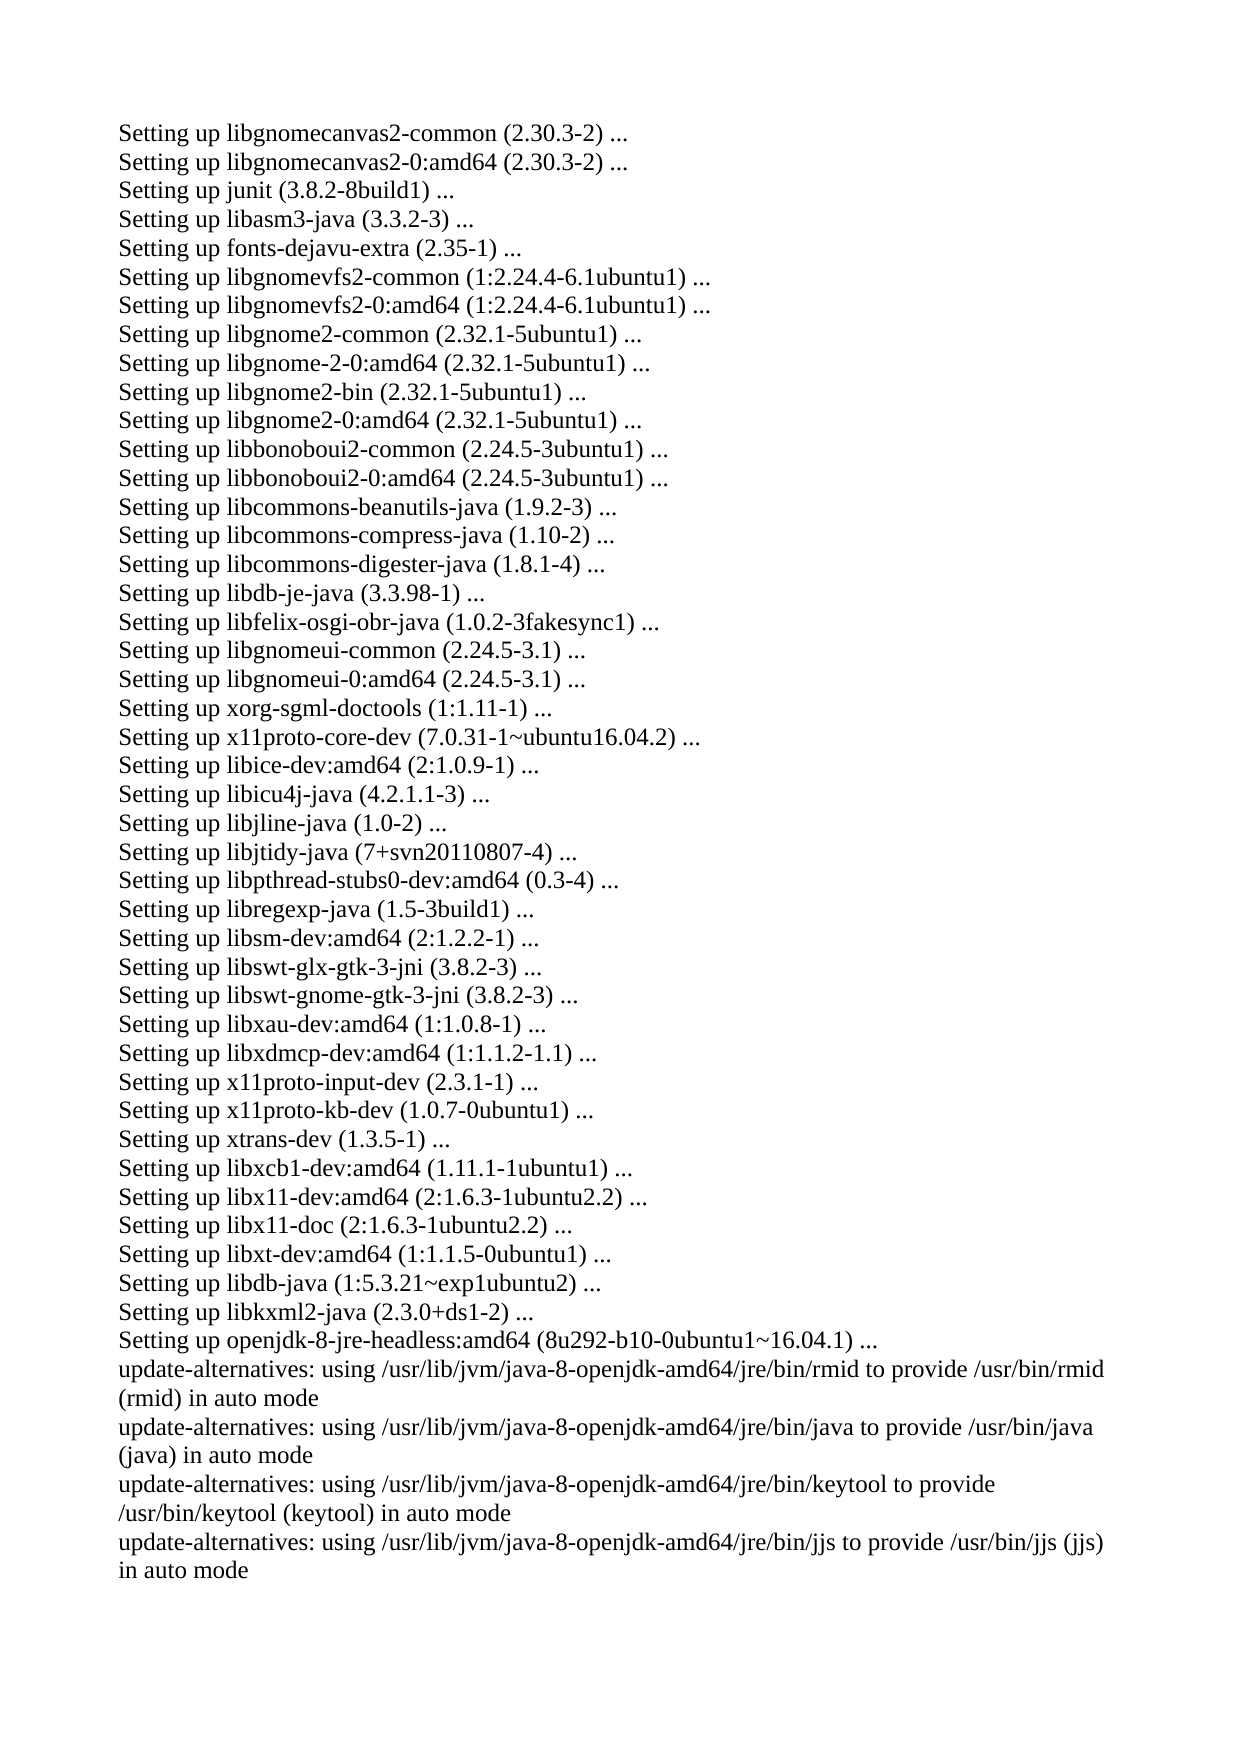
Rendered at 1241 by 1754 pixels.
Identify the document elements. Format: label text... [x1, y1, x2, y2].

text update-alternatives: using /usr/lib/jvm/java-8-openjdk-amd64/jre/bin/rmid to provide /usr/bin/rmid (rmid) in auto mode [118, 1354, 1122, 1412]
text Setting up libpthread-stubs0-dev:amd64 (0.3-4) ... [118, 866, 1122, 894]
text Setting up libgnomevfs2-0:amd64 (1:2.24.4-6.1ubuntu1) ... [118, 291, 1122, 319]
text Setting up libdb-je-java (3.3.98-1) ... [118, 578, 1122, 607]
text Setting up openjdk-8-jre-headless:amd64 (8u292-b10-0ubuntu1~16.04.1) ... [118, 1326, 1122, 1354]
text Setting up libjline-java (1.0-2) ... [118, 808, 1122, 837]
text Setting up libx11-doc (2:1.6.3-1ubuntu2.2) ... [118, 1211, 1122, 1239]
text Setting up libregexp-java (1.5-3build1) ... [118, 894, 1122, 923]
text Setting up libkxml2-java (2.3.0+ds1-2) ... [118, 1297, 1122, 1326]
text Setting up libsm-dev:amd64 (2:1.2.2-1) ... [118, 923, 1122, 952]
text Setting up xorg-sgml-doctools (1:1.11-1) ... [118, 693, 1122, 722]
text Setting up libasm3-java (3.3.2-3) ... [118, 204, 1122, 233]
text Setting up x11proto-kb-dev (1.0.7-0ubuntu1) ... [118, 1096, 1122, 1124]
text update-alternatives: using /usr/lib/jvm/java-8-openjdk-amd64/jre/bin/keytool to provide /usr/bin/keytool (keytool) in auto mode [118, 1469, 1122, 1527]
text update-alternatives: using /usr/lib/jvm/java-8-openjdk-amd64/jre/bin/jjs to provide /usr/bin/jjs (jjs) in auto mode [118, 1527, 1122, 1584]
text Setting up libxdmcp-dev:amd64 (1:1.1.2-1.1) ... [118, 1038, 1122, 1067]
text Setting up libgnomeui-0:amd64 (2.24.5-3.1) ... [118, 664, 1122, 693]
text Setting up libxcb1-dev:amd64 (1.11.1-1ubuntu1) ... [118, 1153, 1122, 1182]
text Setting up libgnomeui-common (2.24.5-3.1) ... [118, 636, 1122, 664]
text Setting up libbonoboui2-common (2.24.5-3ubuntu1) ... [118, 434, 1122, 463]
text Setting up libswt-glx-gtk-3-jni (3.8.2-3) ... [118, 952, 1122, 981]
text Setting up libswt-gnome-gtk-3-jni (3.8.2-3) ... [118, 981, 1122, 1009]
text Setting up libgnome2-common (2.32.1-5ubuntu1) ... [118, 319, 1122, 348]
text Setting up libxt-dev:amd64 (1:1.1.5-0ubuntu1) ... [118, 1239, 1122, 1268]
text Setting up libgnomecanvas2-common (2.30.3-2) ... [118, 118, 1122, 147]
text Setting up fonts-dejavu-extra (2.35-1) ... [118, 233, 1122, 262]
text Setting up x11proto-core-dev (7.0.31-1~ubuntu16.04.2) ... [118, 722, 1122, 751]
text Setting up libicu4j-java (4.2.1.1-3) ... [118, 779, 1122, 808]
text Setting up libgnome2-bin (2.32.1-5ubuntu1) ... [118, 377, 1122, 406]
text Setting up libcommons-beanutils-java (1.9.2-3) ... [118, 492, 1122, 521]
text Setting up libgnome2-0:amd64 (2.32.1-5ubuntu1) ... [118, 406, 1122, 434]
text Setting up libbonoboui2-0:amd64 (2.24.5-3ubuntu1) ... [118, 463, 1122, 492]
text Setting up libice-dev:amd64 (2:1.0.9-1) ... [118, 751, 1122, 779]
text Setting up libfelix-osgi-obr-java (1.0.2-3fakesync1) ... [118, 607, 1122, 636]
text Setting up libjtidy-java (7+svn20110807-4) ... [118, 837, 1122, 866]
text Setting up libcommons-digester-java (1.8.1-4) ... [118, 549, 1122, 578]
text Setting up libgnome-2-0:amd64 (2.32.1-5ubuntu1) ... [118, 348, 1122, 377]
text update-alternatives: using /usr/lib/jvm/java-8-openjdk-amd64/jre/bin/java to provide /usr/bin/java (java) in auto mode [118, 1412, 1122, 1469]
text Setting up junit (3.8.2-8build1) ... [118, 176, 1122, 204]
text Setting up xtrans-dev (1.3.5-1) ... [118, 1124, 1122, 1153]
text Setting up x11proto-input-dev (2.3.1-1) ... [118, 1067, 1122, 1096]
text Setting up libx11-dev:amd64 (2:1.6.3-1ubuntu2.2) ... [118, 1182, 1122, 1211]
text Setting up libdb-java (1:5.3.21~exp1ubuntu2) ... [118, 1268, 1122, 1297]
text Setting up libgnomevfs2-common (1:2.24.4-6.1ubuntu1) ... [118, 262, 1122, 291]
text Setting up libcommons-compress-java (1.10-2) ... [118, 521, 1122, 549]
text Setting up libxau-dev:amd64 (1:1.0.8-1) ... [118, 1009, 1122, 1038]
text Setting up libgnomecanvas2-0:amd64 (2.30.3-2) ... [118, 147, 1122, 176]
